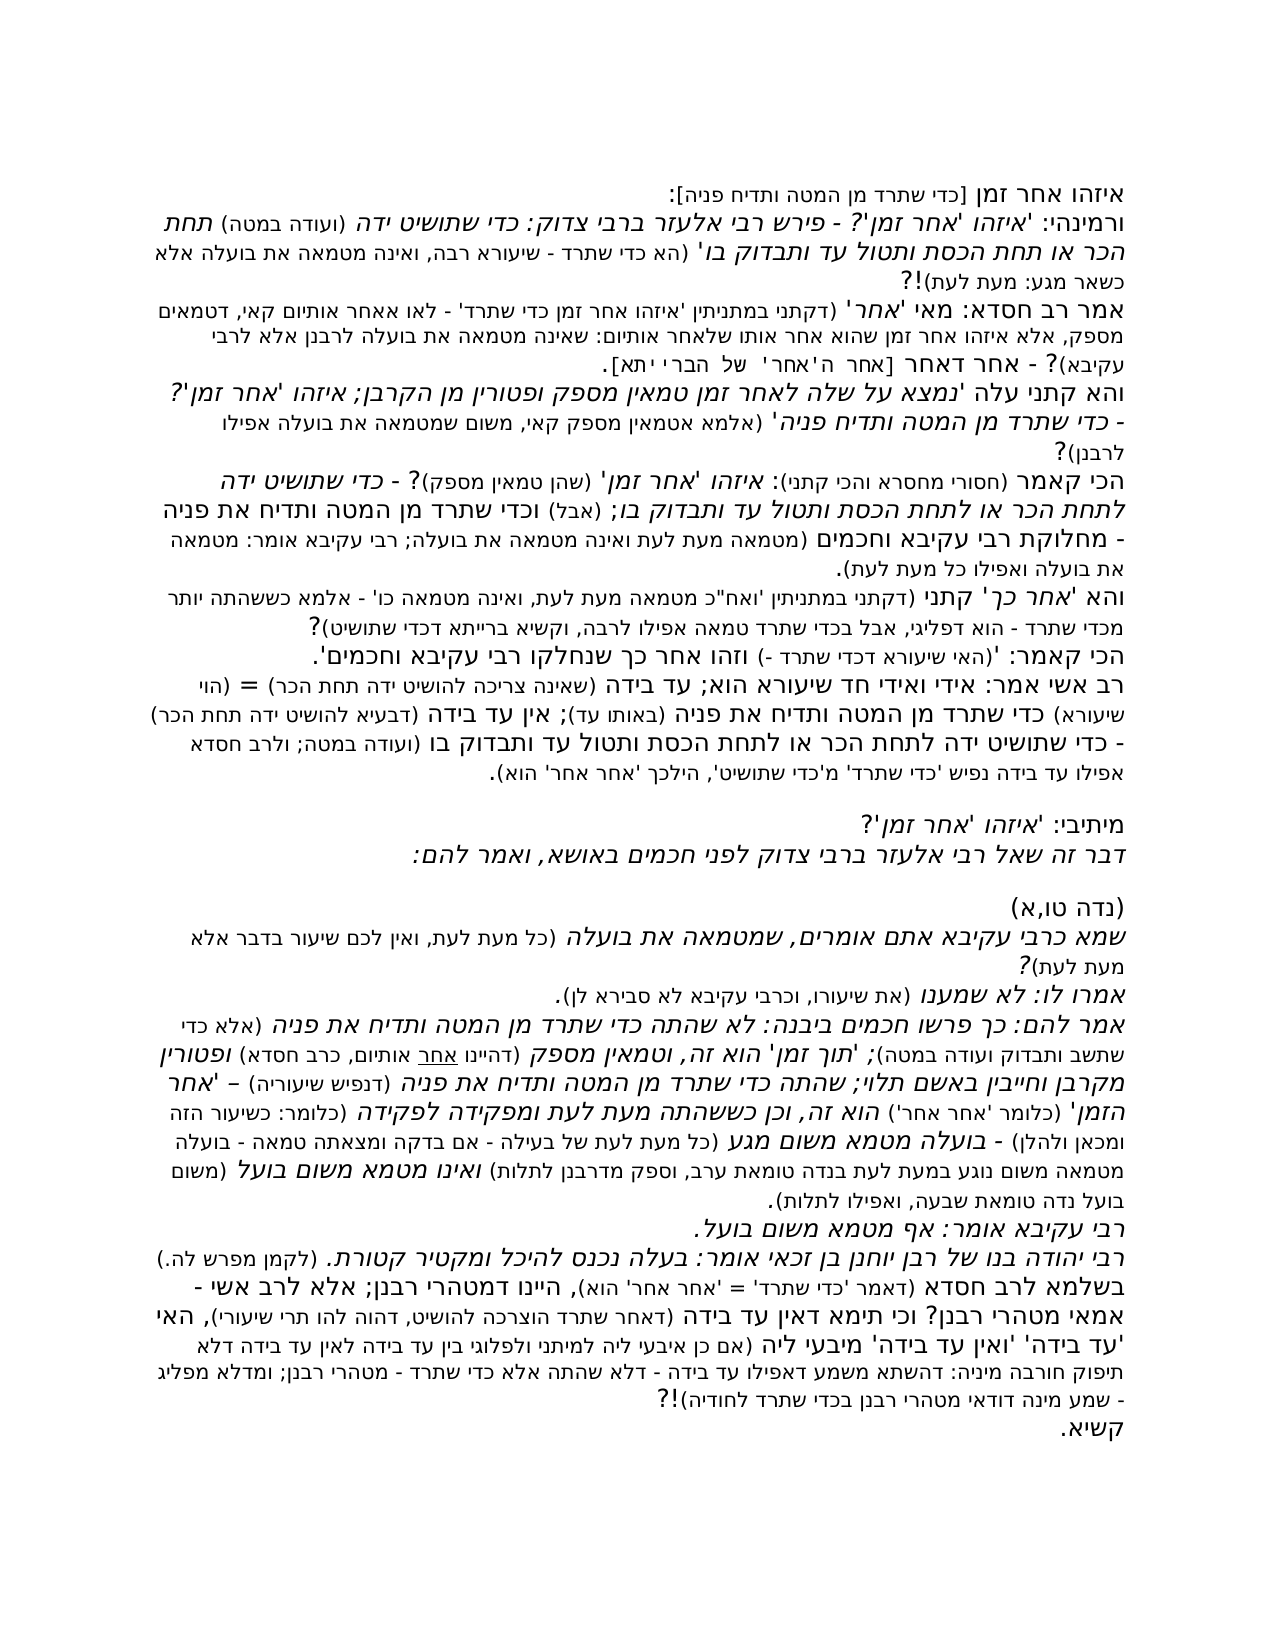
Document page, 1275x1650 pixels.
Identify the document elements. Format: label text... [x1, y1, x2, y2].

text אמר להם: כך פרשו חכמים ביבנה: לא שהתה כדי שתרד מן המטה ותדיח את פניה (אלא כדי שתשב ותבדוק ועודה במטה); 'תוך זמן' הוא זה, וטמאין מספק (דהיינו אחר אותיום, כרב חסדא) ופטורין מקרבן וחייבין באשם תלוי; שהתה כדי שתרד מן המטה ותדיח את פניה (דנפיש שיעוריה) – 'אחר הזמן' (כלומר 'אחר אחר') הוא זה, וכן כששהתה מעת לעת ומפקידה לפקידה (כלומר: כשיעור הזה ומכאן ולהלן) - בועלה מטמא משום מגע (כל מעת לעת של בעילה - אם בדקה ומצאתה טמאה - בועלה מטמאה משום נוגע במעת לעת בנדה טומאת ערב, וספק מדרבנן לתלות) ואינו מטמא משום בועל (משום בועל נדה טומאת שבעה, ואפילו לתלות). [150, 1010, 1125, 1214]
text קשיא. [150, 1413, 1125, 1442]
text רבי עקיבא אומר: אף מטמא משום בועל. [150, 1214, 1125, 1243]
text איזהו אחר זמן [כדי שתרד מן המטה ותדיח פניה]: [150, 179, 1125, 208]
text והא 'אחר כך' קתני (דקתני במתניתין 'ואח"כ מטמאה מעת לעת, ואינה מטמאה כו' - אלמא כששהתה יותר מכדי שתרד - הוא דפליגי, אבל בכדי שתרד טמאה אפילו לרבה, וקשיא ברייתא דכדי שתושיט)? [150, 582, 1125, 641]
text אמר רב חסדא: מאי 'אחר' (דקתני במתניתין 'איזהו אחר זמן כדי שתרד' - לאו אאחר אותיום קאי, דטמאים מספק, אלא איזהו אחר זמן שהוא אחר אותו שלאחר אותיום: שאינה מטמאה את בועלה לרבנן אלא לרבי עקיבא)? - אחר דאחר [אחר ה'אחר' של הברייתא]. [150, 295, 1125, 378]
text הכי קאמר (חסורי מחסרא והכי קתני): איזהו 'אחר זמן' (שהן טמאין מספק)? - כדי שתושיט ידה לתחת הכר או לתחת הכסת ותטול עד ותבדוק בו; (אבל) וכדי שתרד מן המטה ותדיח את פניה - מחלוקת רבי עקיבא וחכמים (מטמאה מעת לעת ואינה מטמאה את בועלה; רבי עקיבא אומר: מטמאה את בועלה ואפילו כל מעת לעת). [150, 466, 1125, 582]
text (נדה טו,א) [150, 893, 1125, 922]
text הכי קאמר: '(האי שיעורא דכדי שתרד -) וזהו אחר כך שנחלקו רבי עקיבא וחכמים'. [150, 641, 1125, 670]
text אמרו לו: לא שמענו (את שיעורו, וכרבי עקיבא לא סבירא לן). [150, 981, 1125, 1010]
text שמא כרבי עקיבא אתם אומרים, שמטמאה את בועלה (כל מעת לעת, ואין לכם שיעור בדבר אלא מעת לעת)? [150, 922, 1125, 981]
text רב אשי אמר: אידי ואידי חד שיעורא הוא; עד בידה (שאינה צריכה להושיט ידה תחת הכר) = (הוי שיעורא) כדי שתרד מן המטה ותדיח את פניה (באותו עד); אין עד בידה (דבעיא להושיט ידה תחת הכר) - כדי שתושיט ידה לתחת הכר או לתחת הכסת ותטול עד ותבדוק בו (ועודה במטה; ולרב חסדא אפילו עד בידה נפיש 'כדי שתרד' מ'כדי שתושיט', הילכך 'אחר אחר' הוא). [150, 670, 1125, 787]
text דבר זה שאל רבי אלעזר ברבי צדוק לפני חכמים באושא, ואמר להם: [150, 840, 1125, 869]
text בשלמא לרב חסדא (דאמר 'כדי שתרד' = 'אחר אחר' הוא), היינו דמטהרי רבנן; אלא לרב אשי - אמאי מטהרי רבנן? וכי תימא דאין עד בידה (דאחר שתרד הוצרכה להושיט, דהוה להו תרי שיעורי), האי 'עד בידה' 'ואין עד בידה' מיבעי ליה (אם כן איבעי ליה למיתני ולפלוגי בין עד בידה לאין עד בידה דלא תיפוק חורבה מיניה: דהשתא משמע דאפילו עד בידה - דלא שהתה אלא כדי שתרד - מטהרי רבנן; ומדלא מפליג - שמע מינה דודאי מטהרי רבנן בכדי שתרד לחודיה)!? [150, 1272, 1125, 1413]
text ורמינהי: 'איזהו 'אחר זמן'? - פירש רבי אלעזר ברבי צדוק: כדי שתושיט ידה (ועודה במטה) תחת הכר או תחת הכסת ותטול עד ותבדוק בו' (הא כדי שתרד - שיעורא רבה, ואינה מטמאה את בועלה אלא כשאר מגע: מעת לעת)!? [150, 208, 1125, 295]
text והא קתני עלה 'נמצא על שלה לאחר זמן טמאין מספק ופטורין מן הקרבן; איזהו 'אחר זמן'? - כדי שתרד מן המטה ותדיח פניה' (אלמא אטמאין מספק קאי, משום שמטמאה את בועלה אפילו לרבנן)? [150, 378, 1125, 466]
text מיתיבי: 'איזהו 'אחר זמן'? [150, 811, 1125, 840]
text רבי יהודה בנו של רבן יוחנן בן זכאי אומר: בעלה נכנס להיכל ומקטיר קטורת. (לקמן מפרש לה.) [150, 1243, 1125, 1272]
